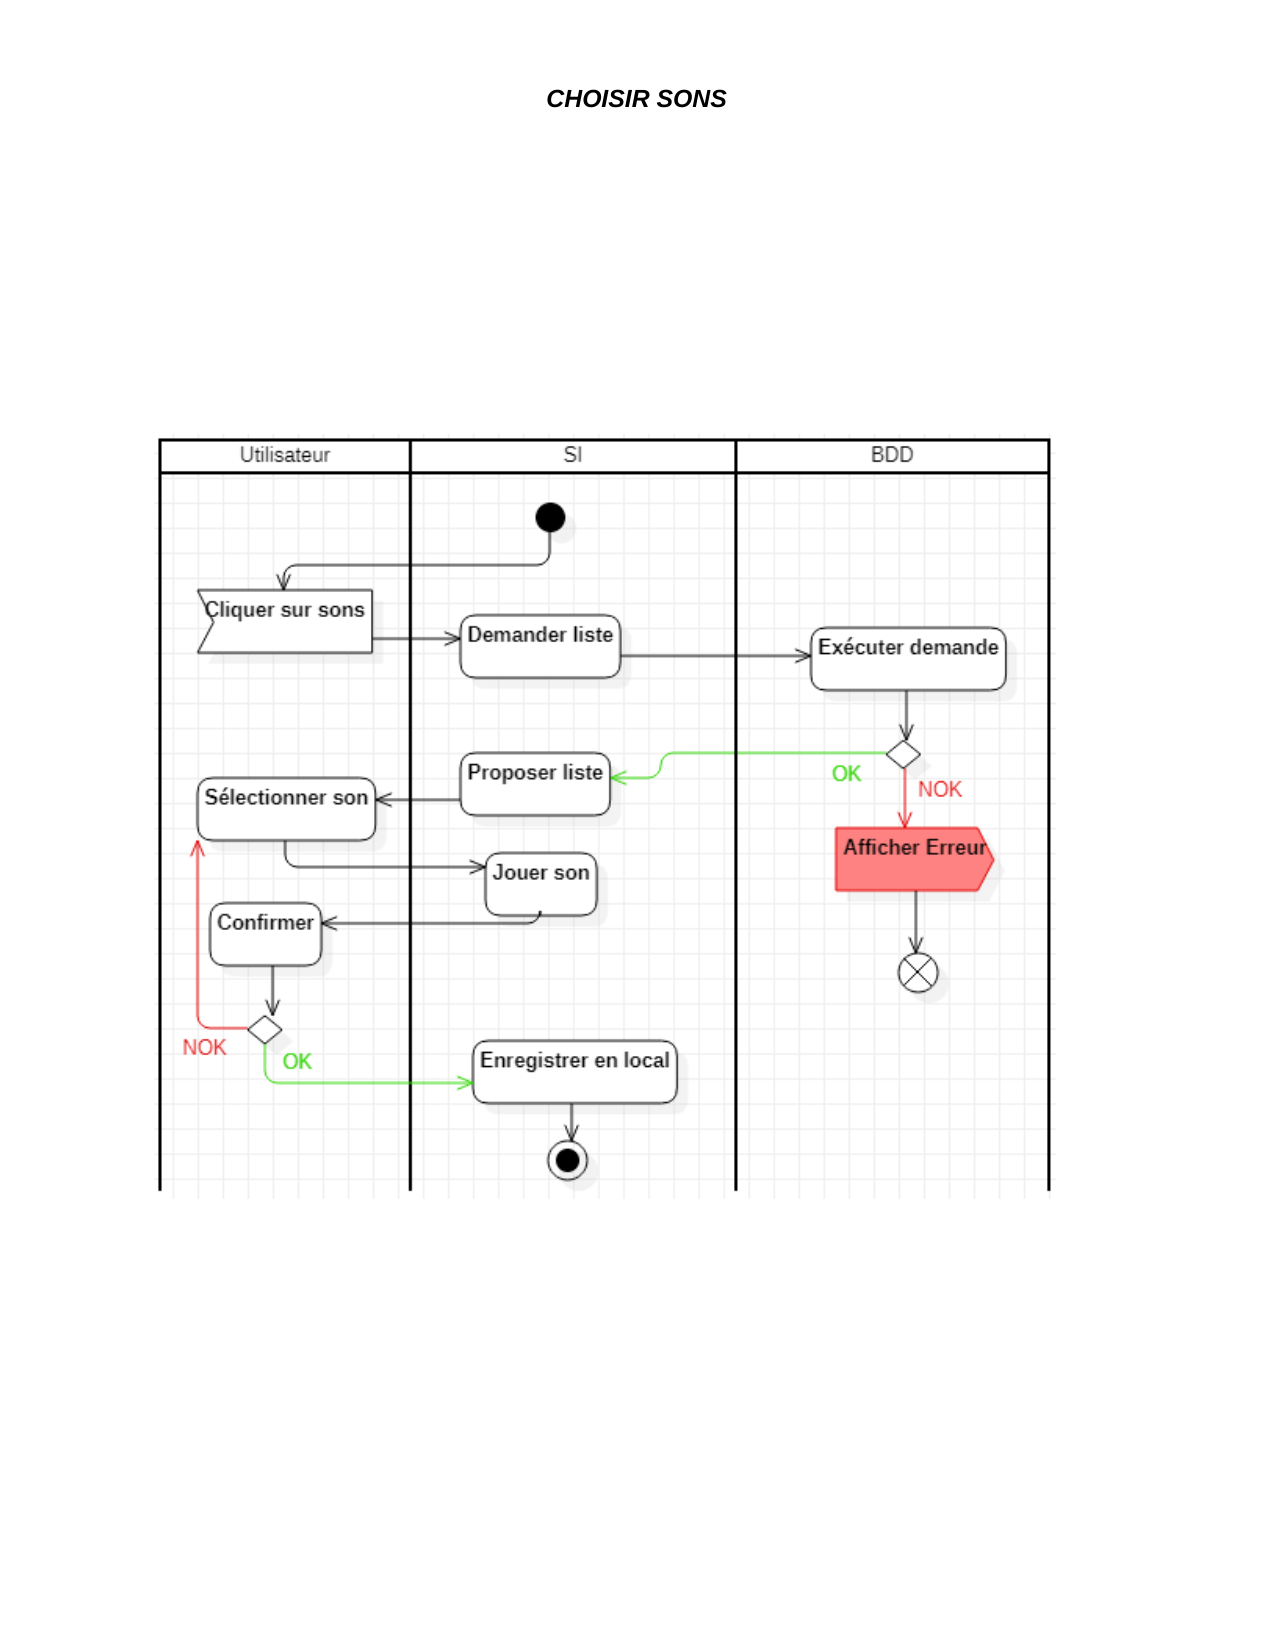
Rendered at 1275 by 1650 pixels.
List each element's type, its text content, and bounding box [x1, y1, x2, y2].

picture [154, 434, 1057, 1199]
subtitle CHOISIR SONS [59, 84, 1216, 113]
